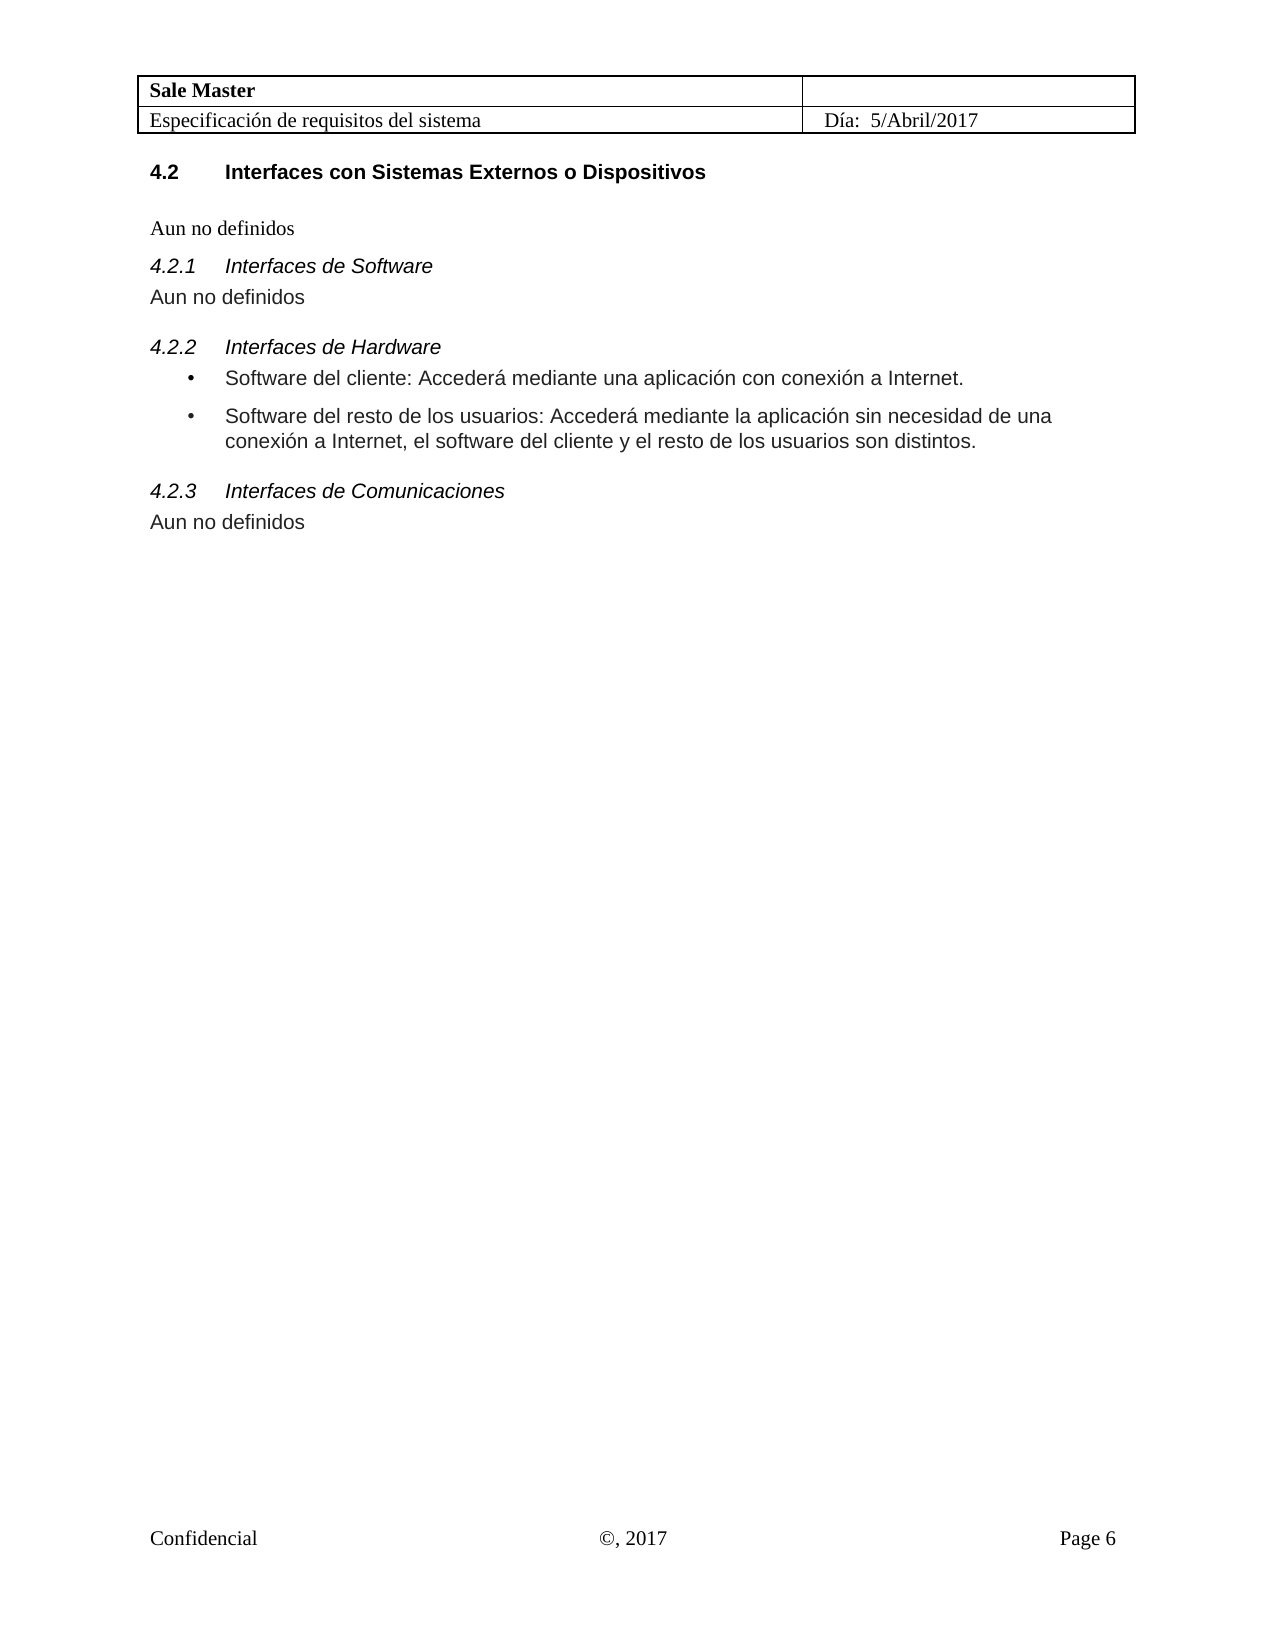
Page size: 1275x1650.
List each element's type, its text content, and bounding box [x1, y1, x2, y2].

subtitle Interfaces con Sistemas Externos o Dispositivos [150, 159, 1125, 184]
subtitle Interfaces de Software [150, 253, 1125, 278]
text Aun no definidos [150, 509, 1125, 534]
text Aun no definidos [150, 284, 1125, 309]
subtitle Interfaces de Hardware [150, 334, 1125, 359]
text Aun no definidos [150, 215, 1125, 240]
subtitle Interfaces de Comunicaciones [150, 478, 1125, 503]
list Software del resto de los usuarios: Accederá mediante la aplicación sin necesidad de una conexión a Internet, el software del cliente y el resto de los usuarios son distintos. [187, 403, 1125, 453]
list Software del cliente: Accederá mediante una aplicación con conexión a Internet. [187, 365, 1125, 390]
